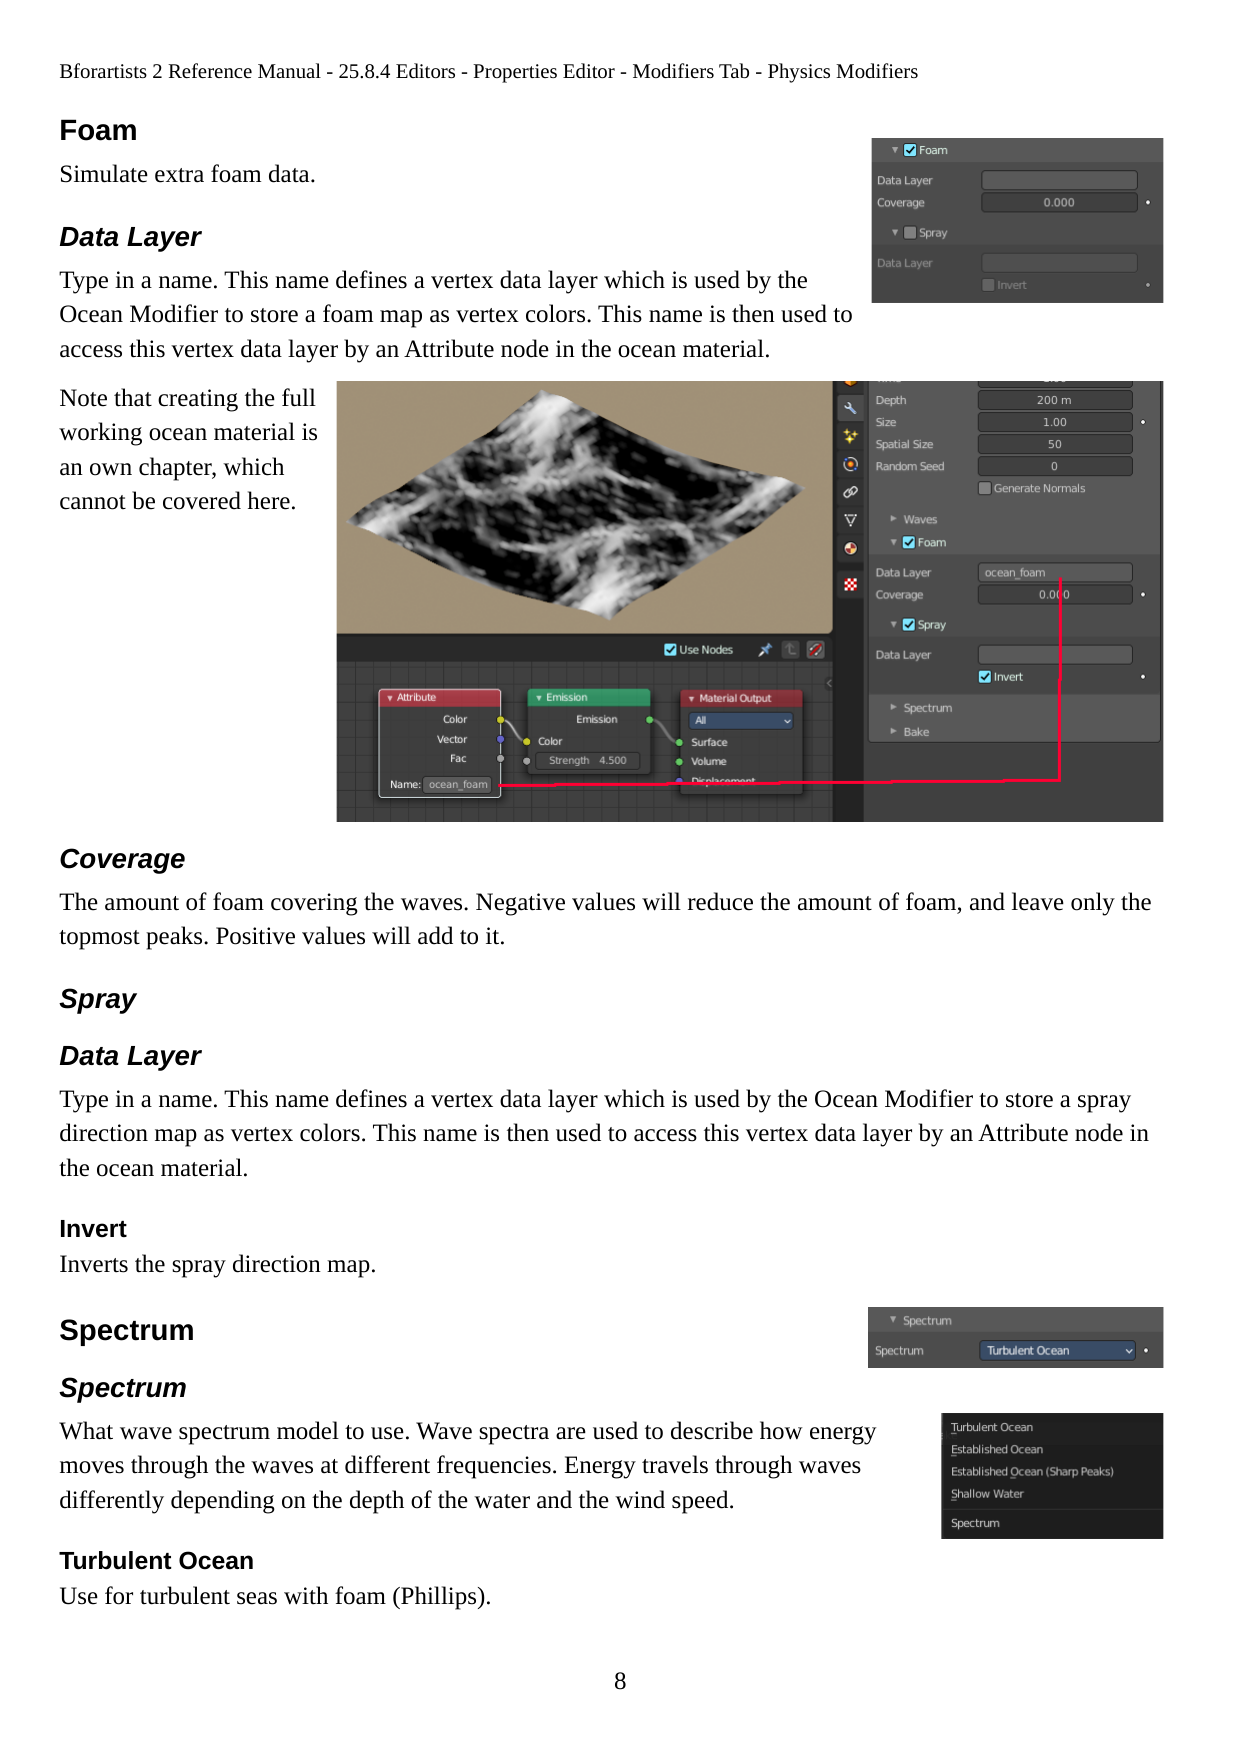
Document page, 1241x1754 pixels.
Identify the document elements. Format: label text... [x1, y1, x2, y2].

subtitle Data Layer [59, 220, 871, 252]
subtitle Spectrum [59, 1313, 868, 1347]
text [1164, 383, 1181, 515]
picture [871, 138, 1164, 303]
text Use for turbulent seas with foam (Phillips). [59, 1581, 1181, 1610]
picture [336, 381, 1164, 822]
subtitle Data Layer [59, 1039, 1181, 1071]
subtitle Invert [59, 1214, 1181, 1243]
text What wave spectrum model to use. Wave spectra are used to describe how energy moves through the waves at different frequencies. Energy travels through waves differently depending on the depth of the water and the wind speed. [59, 1416, 941, 1514]
subtitle Turbulent Ocean [59, 1546, 1181, 1575]
text The amount of foam covering the waves. Negative values will reduce the amount of foam, and leave only the topmost peaks. Positive values will add to it. [59, 887, 1181, 950]
text Note that creating the full working ocean material is an own chapter, which cannot be covered here. [59, 383, 336, 515]
text Inverts the spray direction map. [59, 1249, 1181, 1278]
subtitle Spectrum [59, 1372, 1181, 1403]
picture [941, 1413, 1164, 1539]
subtitle [1164, 220, 1181, 252]
text Type in a name. This name defines a vertex data layer which is used by the Ocean Modifier to store a foam map as vertex colors. This name is then used to access this vertex data layer by an Attribute node in the ocean material. [59, 265, 1181, 362]
text Simulate extra foam data. [59, 159, 871, 188]
picture [868, 1307, 1164, 1368]
subtitle Foam [59, 113, 1181, 146]
subtitle [1164, 1313, 1181, 1347]
text Type in a name. This name defines a vertex data layer which is used by the Ocean Modifier to store a spray direction map as vertex colors. This name is then used to access this vertex data layer by an Attribute node in the ocean material. [59, 1084, 1181, 1182]
subtitle Coverage [59, 842, 1181, 874]
subtitle Spray [59, 983, 1181, 1014]
